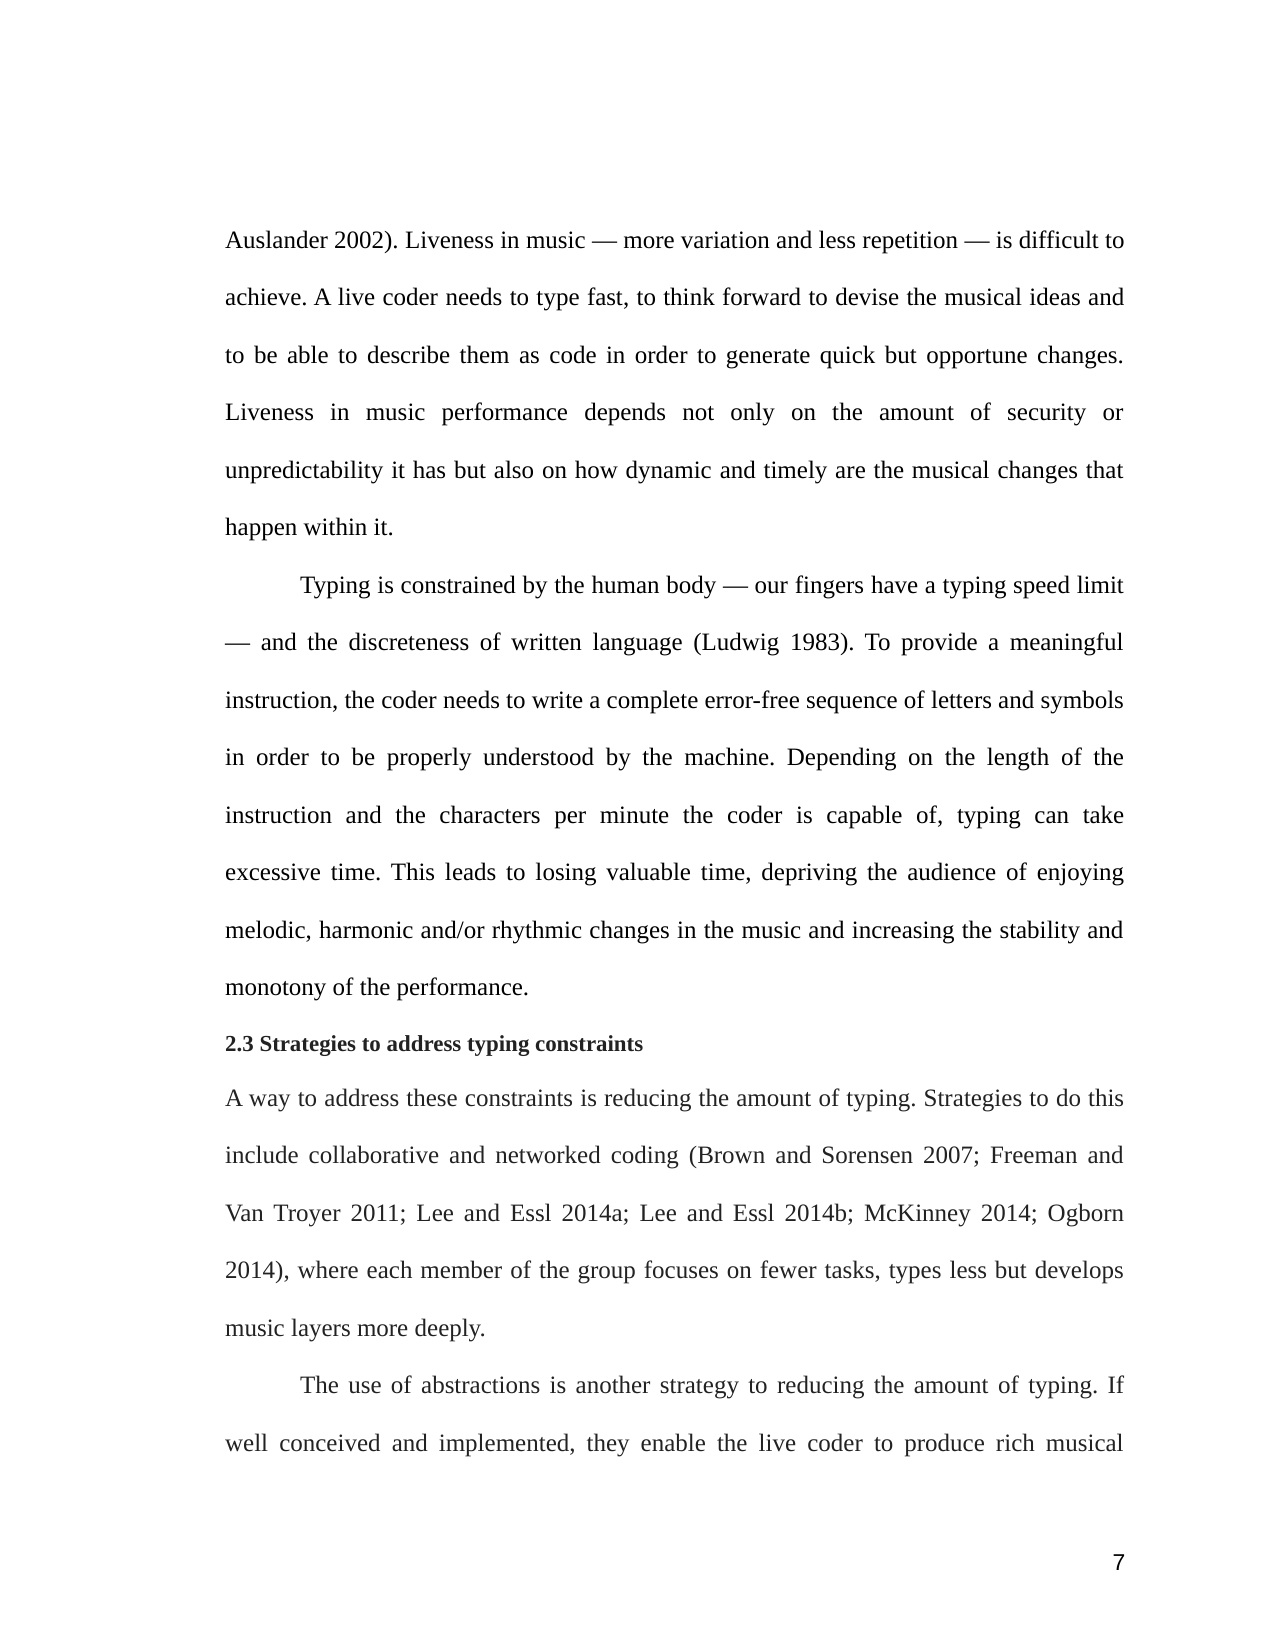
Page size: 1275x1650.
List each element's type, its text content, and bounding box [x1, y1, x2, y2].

text Auslander 2002). Liveness in music — more variation and less repetition — is difficult to achieve. A live coder needs to type fast, to think forward to devise the musical ideas and to be able to describe them as code in order to generate quick but opportune changes. Liveness in music performance depends not only on the amount of security or unpredictability it has but also on how dynamic and timely are the musical changes that happen within it. [225, 225, 1125, 541]
text A way to address these constraints is reducing the amount of typing. Strategies to do this include collaborative and networked coding (Brown and Sorensen 2007; Freeman and Van Troyer 2011; Lee and Essl 2014a; Lee and Essl 2014b; McKinney 2014; Ogborn 2014), where each member of the group focuses on fewer tasks, types less but develops music layers more deeply. [225, 1083, 1125, 1341]
text The use of abstractions is another strategy to reducing the amount of typing. If well conceived and implemented, they enable the live coder to produce rich musical [225, 1370, 1125, 1456]
subtitle 2.3 Strategies to address typing constraints [225, 1030, 1125, 1056]
text Typing is constrained by the human body — our fingers have a typing speed limit — and the discreteness of written language (Ludwig 1983). To provide a meaningful instruction, the coder needs to write a complete error-free sequence of letters and symbols in order to be properly understood by the machine. Depending on the length of the instruction and the characters per minute the coder is capable of, typing can take excessive time. This leads to losing valuable time, depriving the audience of enjoying melodic, harmonic and/or rhythmic changes in the music and increasing the stability and monotony of the performance. [225, 570, 1125, 1001]
